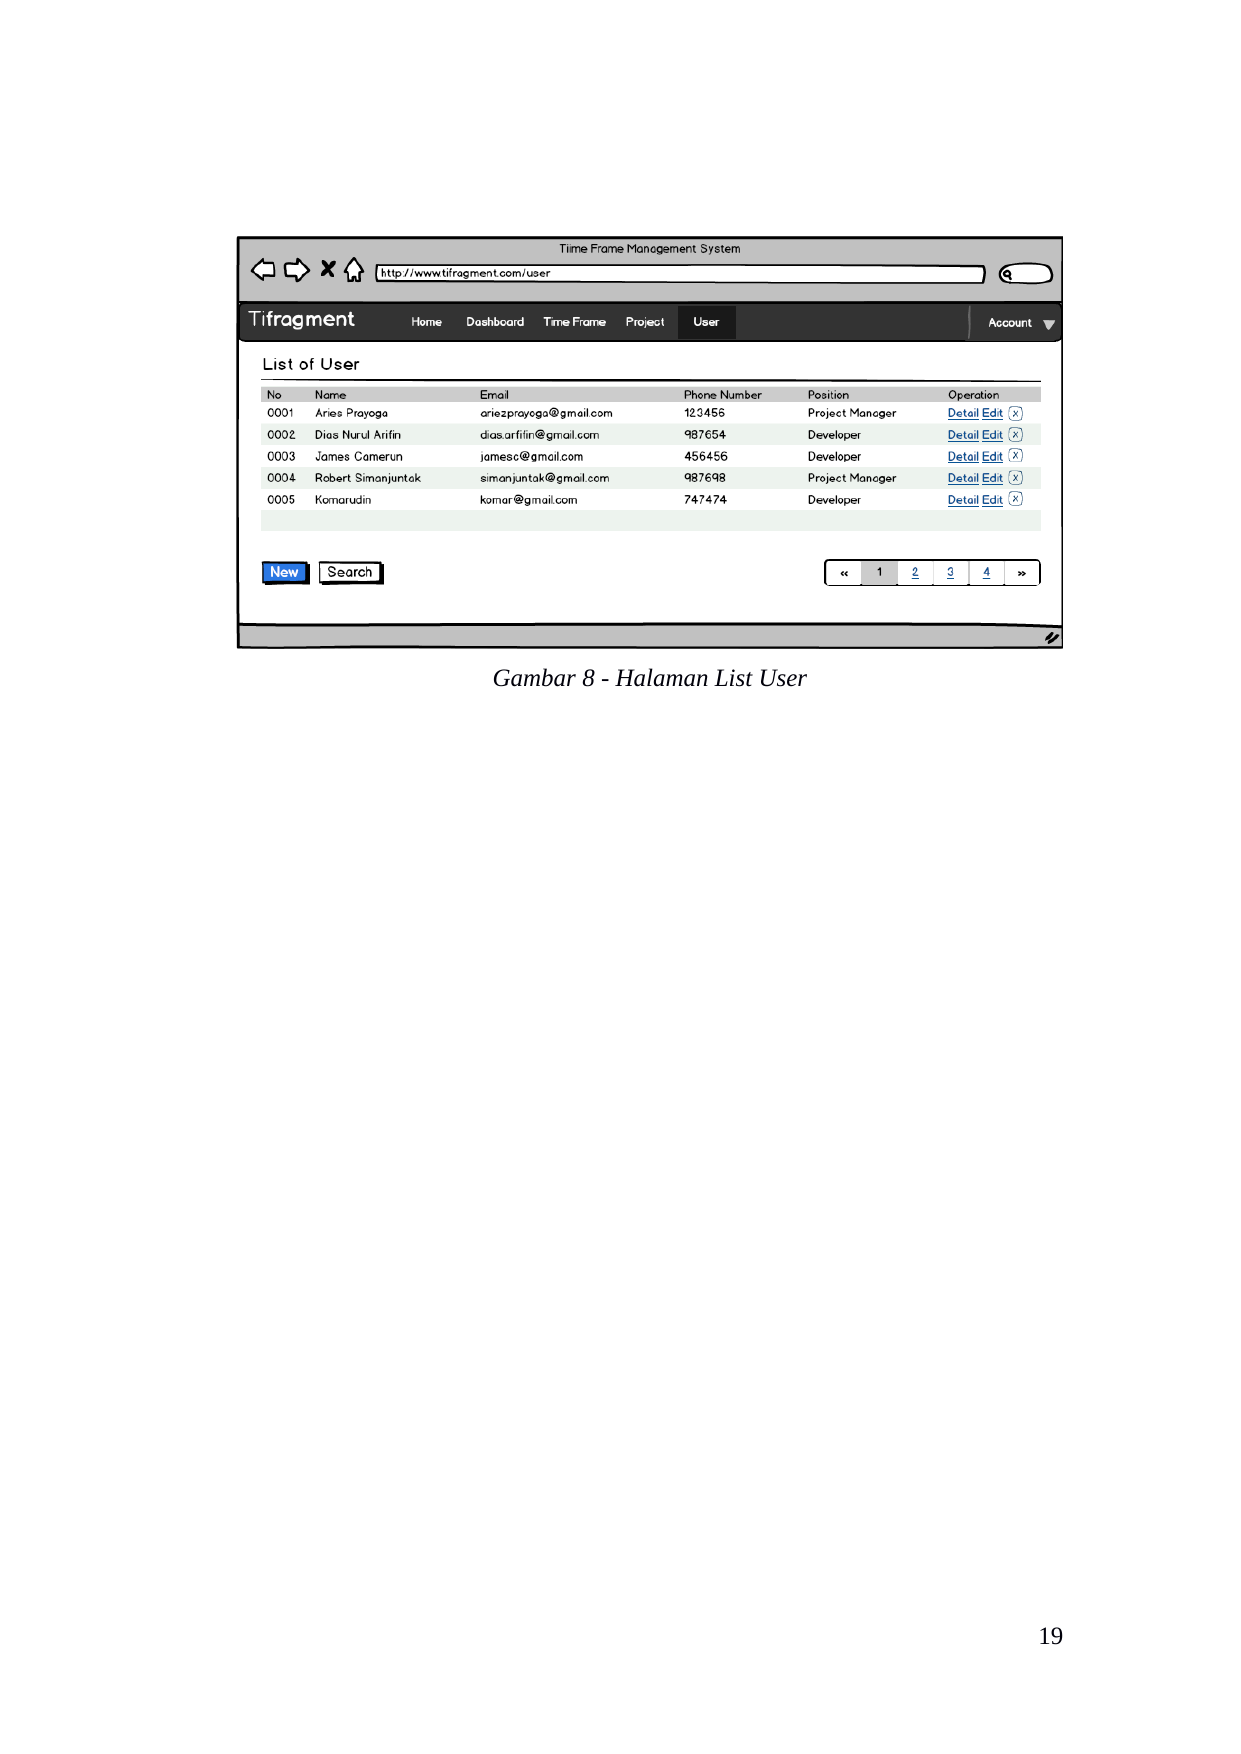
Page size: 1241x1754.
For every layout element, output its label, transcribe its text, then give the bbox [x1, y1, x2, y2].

text Gambar 8 - Halaman List User [236, 649, 1063, 691]
picture [236, 236, 1063, 649]
